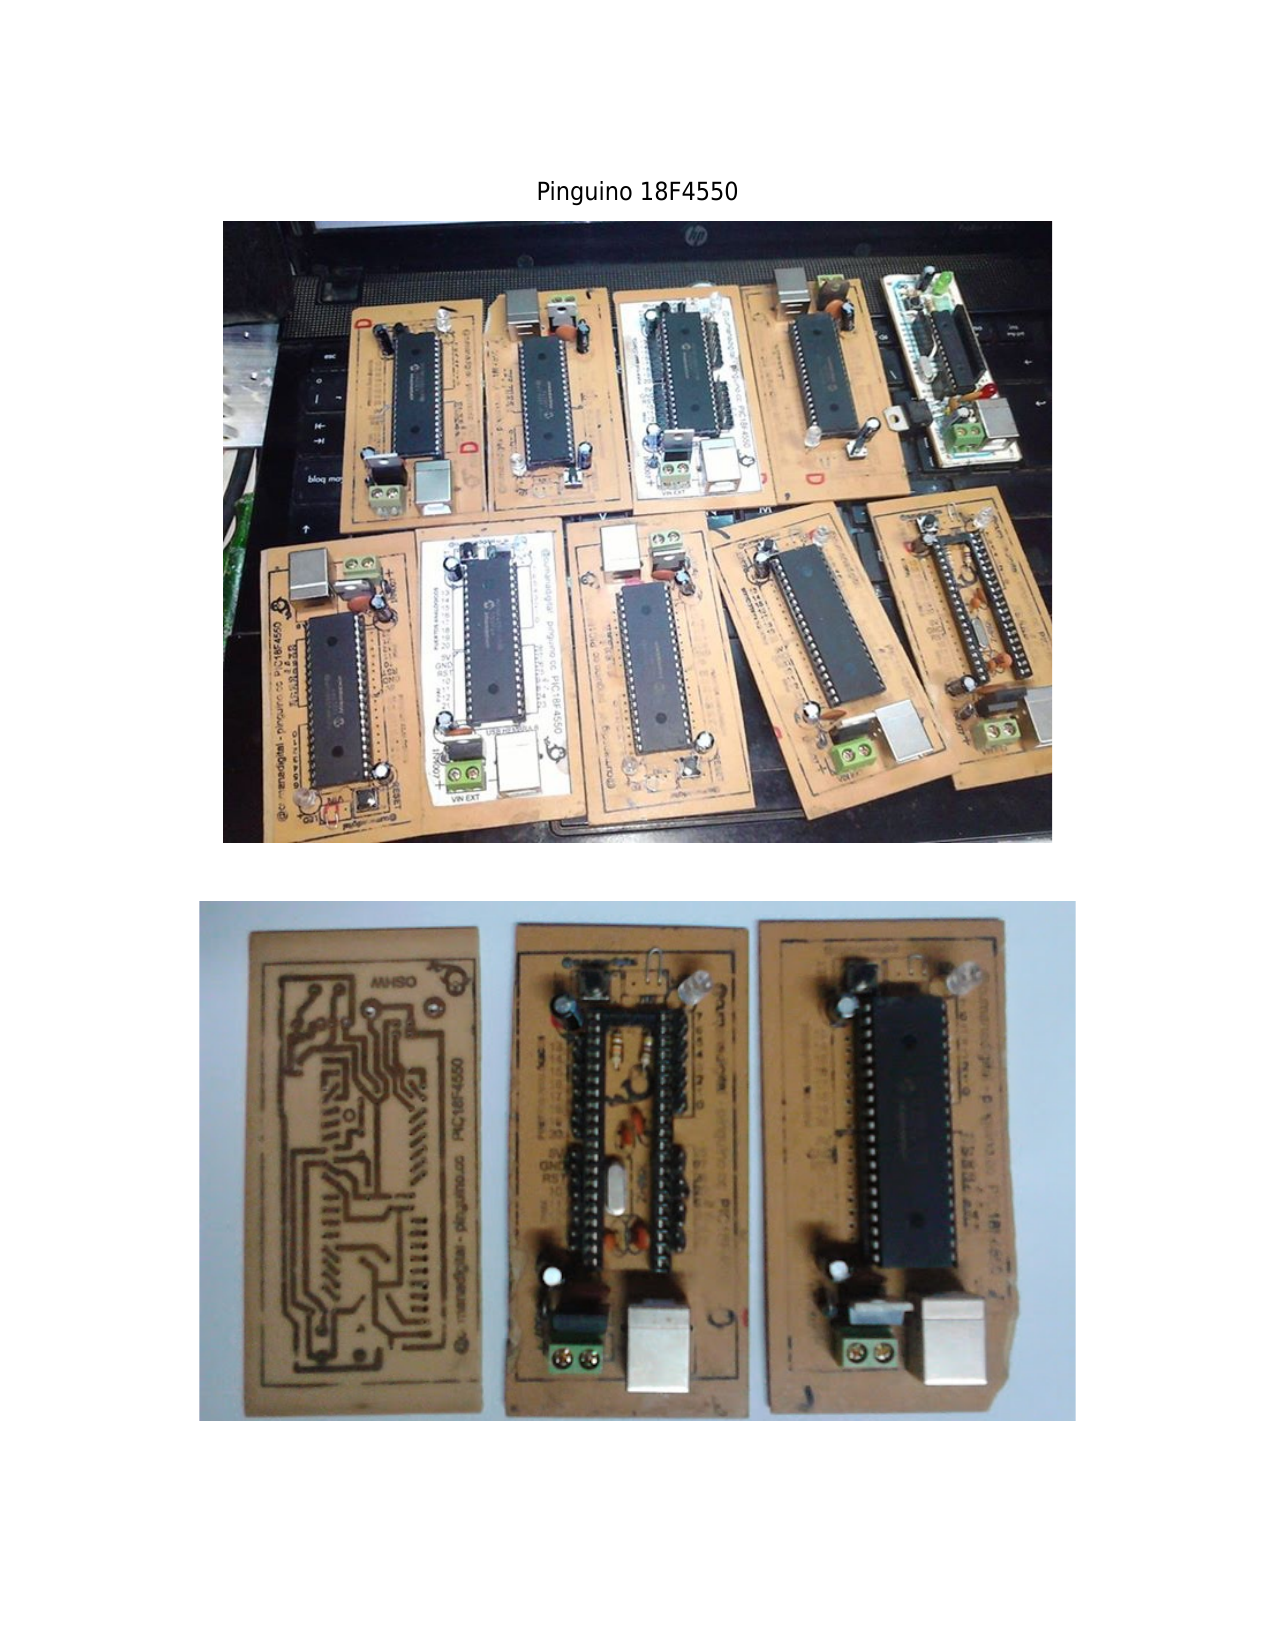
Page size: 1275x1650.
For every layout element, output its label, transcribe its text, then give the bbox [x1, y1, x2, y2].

text Pinguino 18F4550 [177, 177, 1098, 206]
picture [223, 221, 1053, 843]
picture [199, 901, 1076, 1421]
